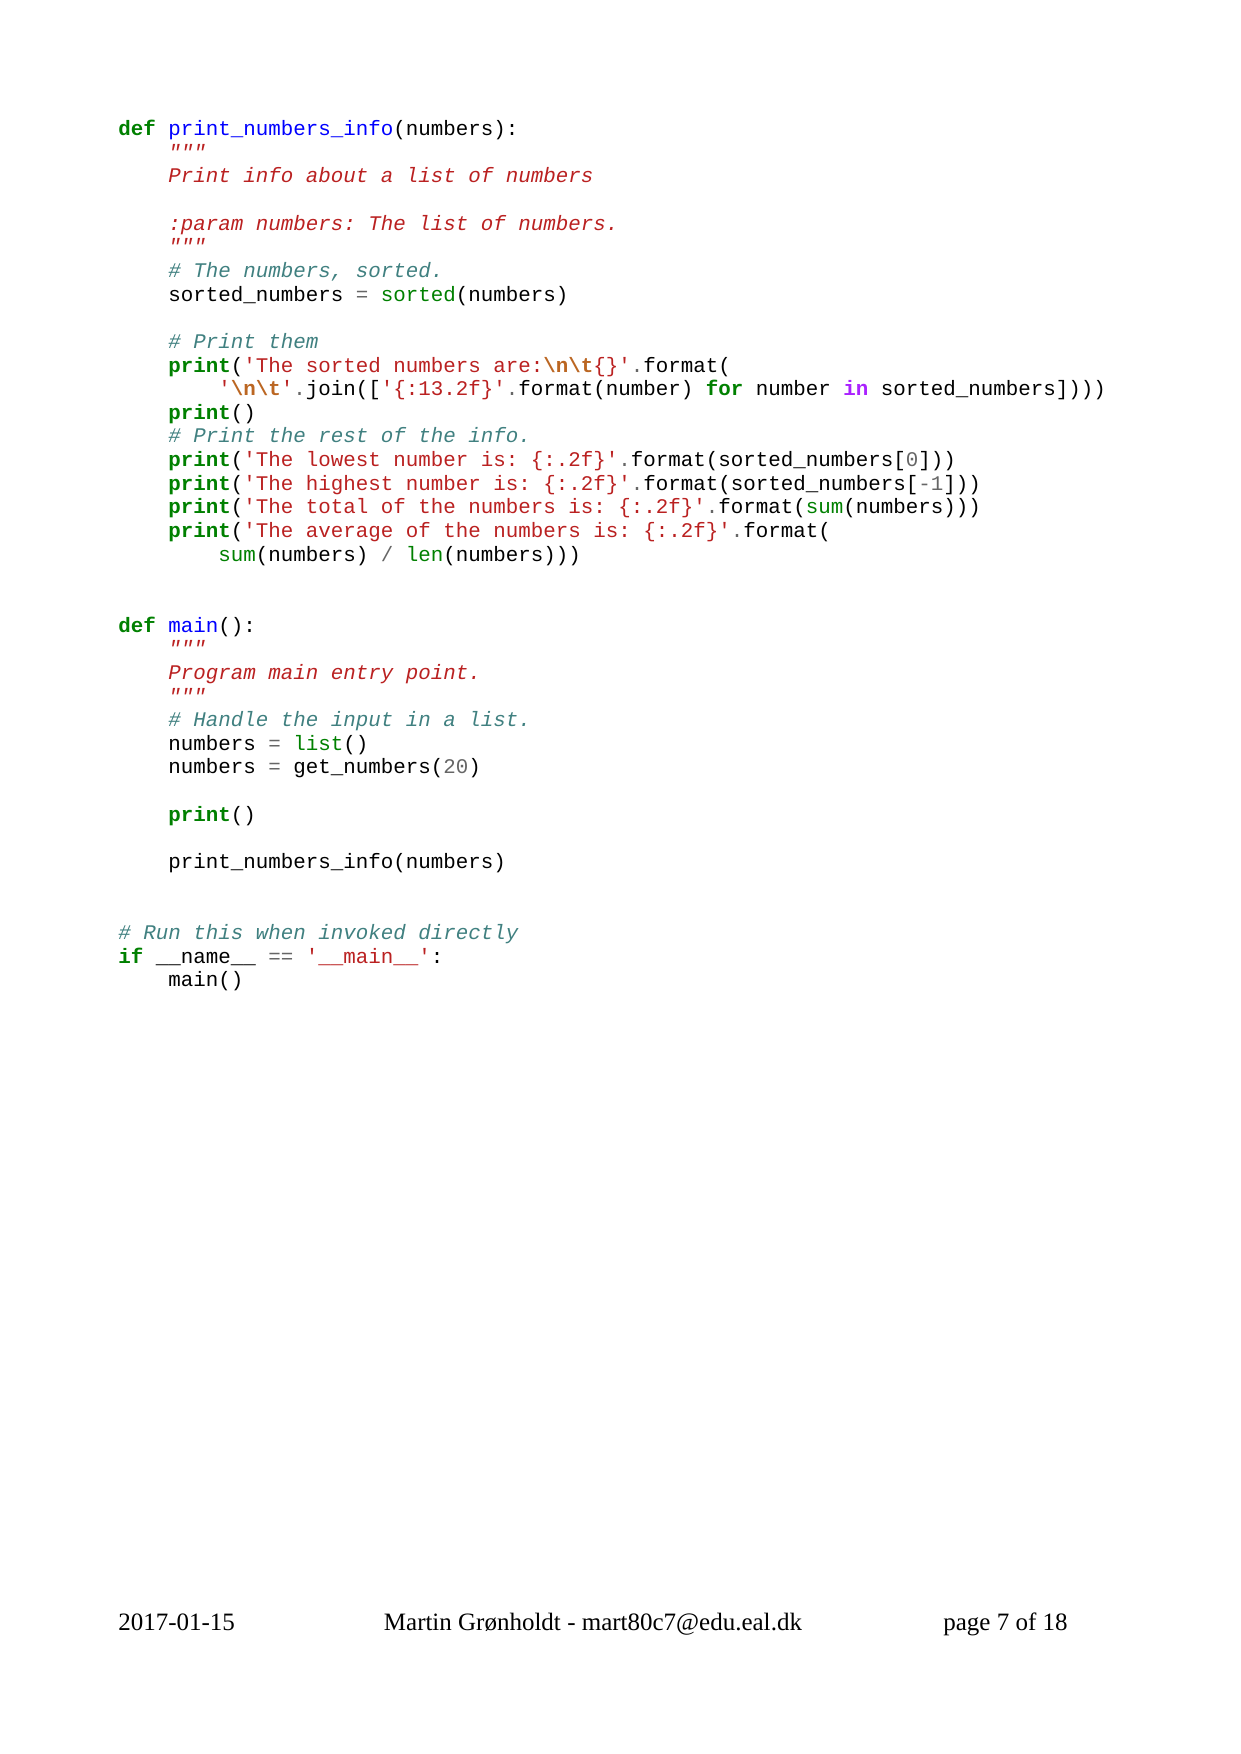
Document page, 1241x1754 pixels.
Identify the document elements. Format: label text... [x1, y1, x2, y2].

text def print_numbers_info(numbers): [118, 118, 1122, 142]
text numbers = get_numbers(20) [118, 757, 1122, 780]
text """ [118, 686, 1122, 709]
text # Print them [118, 331, 1122, 354]
text print_numbers_info(numbers) [118, 851, 1122, 875]
text # Handle the input in a list. [118, 709, 1122, 733]
text print() [118, 402, 1122, 426]
text main() [118, 969, 1122, 993]
text Print info about a list of numbers [118, 165, 1122, 189]
text '\n\t'.join(['{:13.2f}'.format(number) for number in sorted_numbers]))) [118, 378, 1122, 402]
text print('The lowest number is: {:.2f}'.format(sorted_numbers[0])) [118, 449, 1122, 473]
text def main(): [118, 615, 1122, 638]
text numbers = list() [118, 733, 1122, 757]
text print('The average of the numbers is: {:.2f}'.format( [118, 520, 1122, 544]
text print('The highest number is: {:.2f}'.format(sorted_numbers[-1])) [118, 473, 1122, 496]
text if __name__ == '__main__': [118, 946, 1122, 969]
text sum(numbers) / len(numbers))) [118, 544, 1122, 567]
text # The numbers, sorted. [118, 260, 1122, 284]
text # Run this when invoked directly [118, 922, 1122, 946]
text """ [118, 236, 1122, 260]
text # Print the rest of the info. [118, 426, 1122, 449]
text sorted_numbers = sorted(numbers) [118, 284, 1122, 307]
text :param numbers: The list of numbers. [118, 213, 1122, 236]
text Program main entry point. [118, 662, 1122, 686]
text print('The sorted numbers are:\n\t{}'.format( [118, 354, 1122, 378]
text """ [118, 638, 1122, 662]
text """ [118, 142, 1122, 165]
text print('The total of the numbers is: {:.2f}'.format(sum(numbers))) [118, 496, 1122, 520]
text print() [118, 804, 1122, 827]
